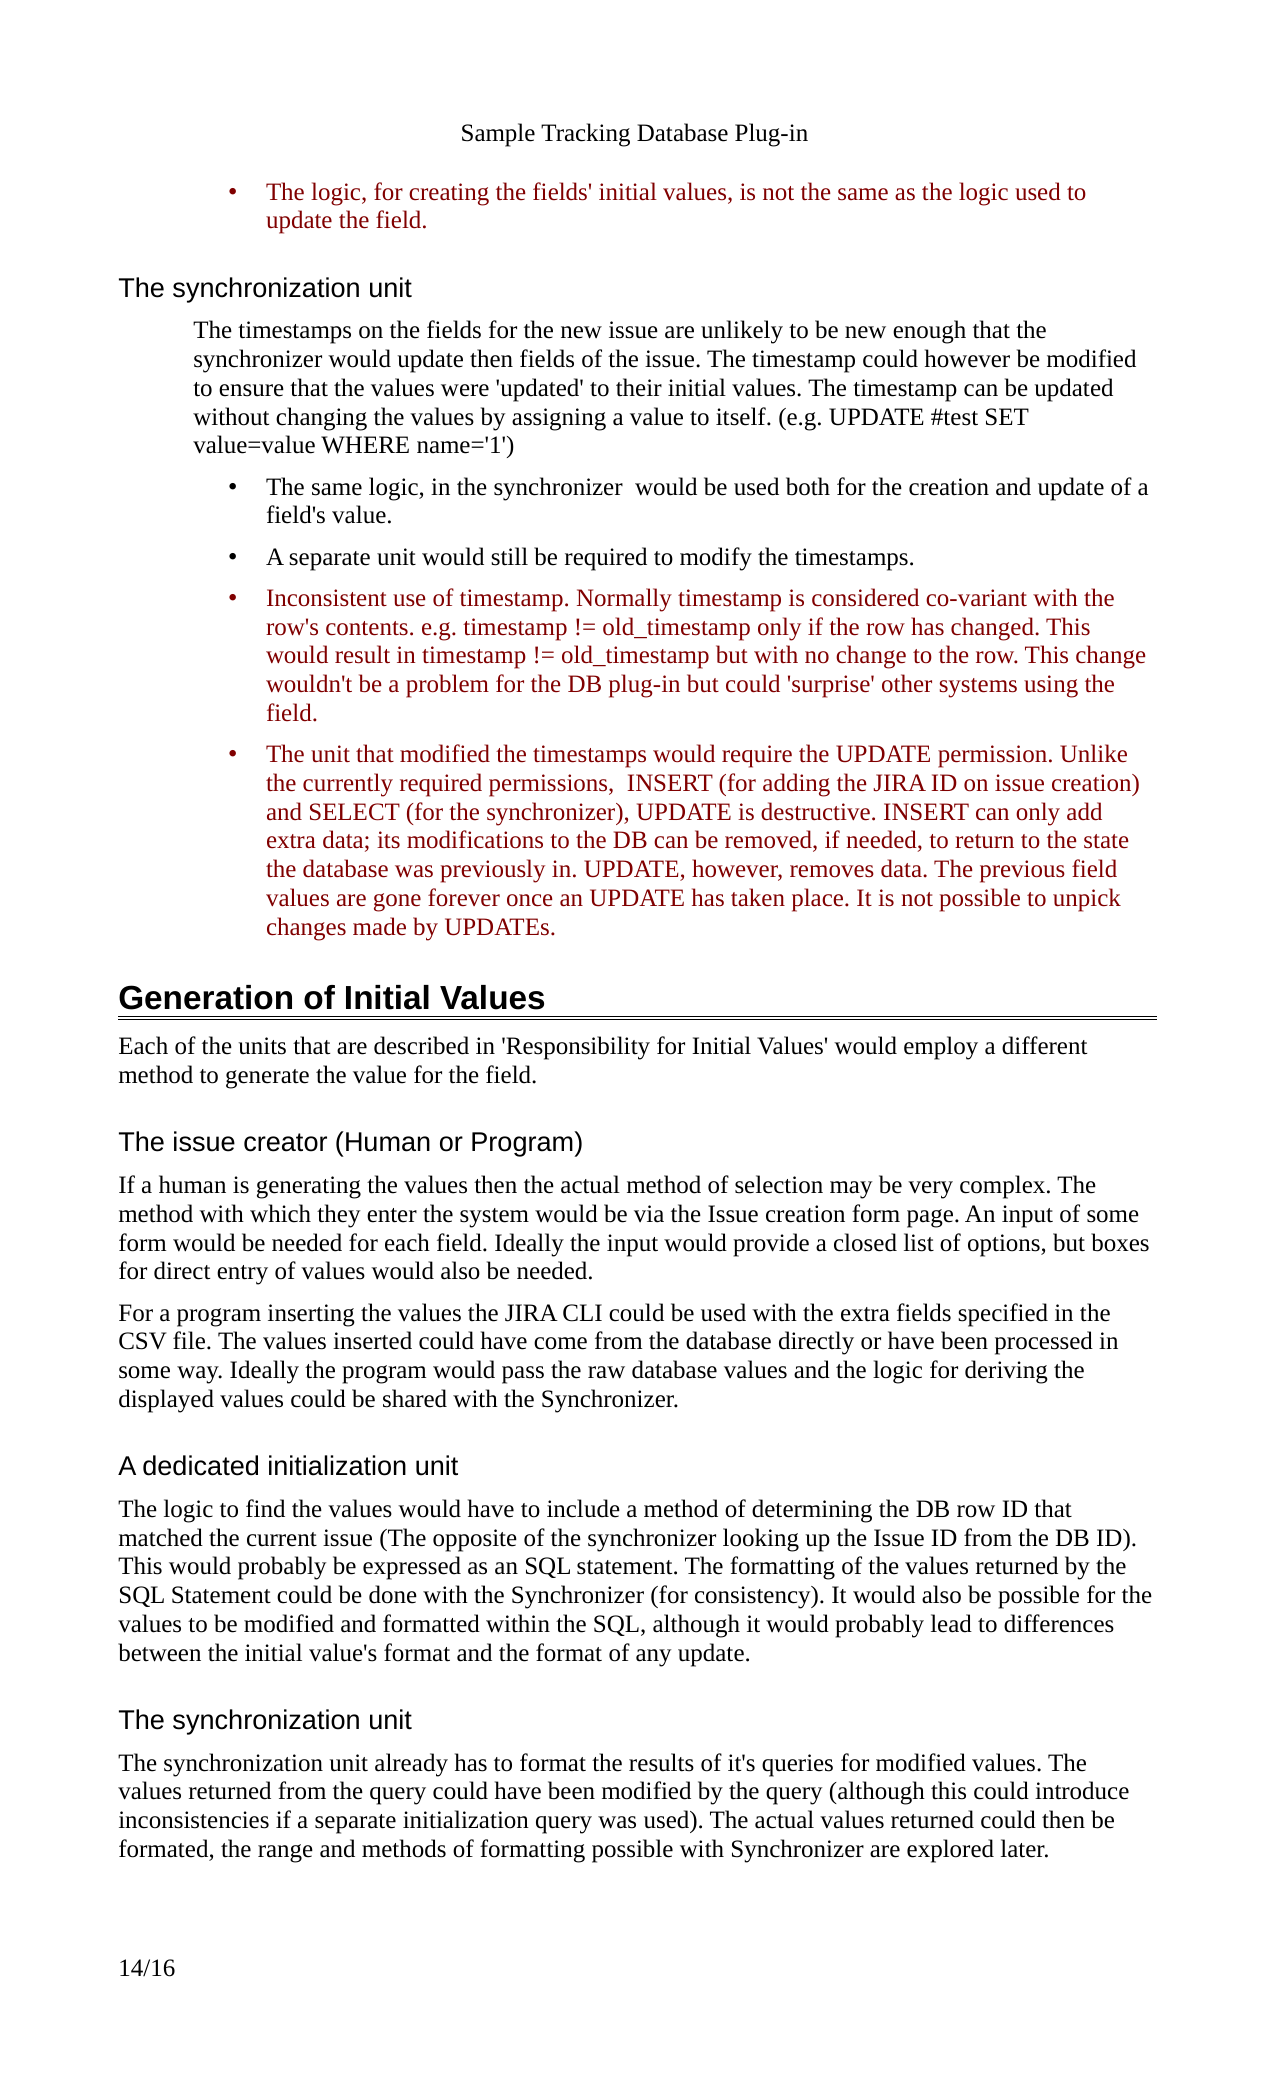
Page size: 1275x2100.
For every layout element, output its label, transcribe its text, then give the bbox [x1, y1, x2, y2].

text If a human is generating the values then the actual method of selection may be very complex. The method with which they enter the system would be via the Issue creation form page. An input of some form would be needed for each field. Ideally the input would provide a closed list of options, but boxes for direct entry of values would also be needed. [118, 1170, 1157, 1285]
subtitle The synchronization unit [118, 272, 1157, 303]
subtitle The issue creator (Human or Program) [118, 1126, 1157, 1158]
subtitle Generation of Initial Values [118, 978, 1157, 1016]
list A separate unit would still be required to modify the timestamps. [228, 542, 1157, 571]
list The unit that modified the timestamps would require the UPDATE permission. Unlike the currently required permissions, INSERT (for adding the JIRA ID on issue creation) and SELECT (for the synchronizer), UPDATE is destructive. INSERT can only add extra data; its modifications to the DB can be removed, if needed, to return to the state the database was previously in. UPDATE, however, removes data. The previous field values are gone forever once an UPDATE has taken place. It is not possible to unpick changes made by UPDATEs. [228, 739, 1157, 941]
list Inconsistent use of timestamp. Normally timestamp is considered co-variant with the row's contents. e.g. timestamp != old_timestamp only if the row has changed. This would result in timestamp != old_timestamp but with no change to the row. This change wouldn't be a problem for the DB plug-in but could 'surprise' other systems using the field. [228, 583, 1157, 727]
list The timestamps on the fields for the new issue are unlikely to be new enough that the synchronizer would update then fields of the issue. The timestamp could however be modified to ensure that the values were 'updated' to their initial values. The timestamp can be updated without changing the values by assigning a value to itself. (e.g. UPDATE #test SET value=value WHERE name='1') [156, 316, 1157, 459]
text The logic to find the values would have to include a method of determining the DB row ID that matched the current issue (The opposite of the synchronizer looking up the Issue ID from the DB ID). This would probably be expressed as an SQL statement. The formatting of the values returned by the SQL Statement could be done with the Synchronizer (for consistency). It would also be possible for the values to be modified and formatted within the SQL, although it would probably lead to differences between the initial value's format and the format of any update. [118, 1494, 1157, 1666]
text For a program inserting the values the JIRA CLI could be used with the extra fields specified in the CSV file. The values inserted could have come from the database directly or have been processed in some way. Ideally the program would pass the raw database values and the logic for deriving the displayed values could be shared with the Synchronizer. [118, 1298, 1157, 1413]
subtitle A dedicated initialization unit [118, 1450, 1157, 1481]
list The logic, for creating the fields' initial values, is not the same as the logic used to update the field. [228, 177, 1157, 234]
text The synchronization unit already has to format the results of it's queries for modified values. The values returned from the query could have been modified by the query (although this could introduce inconsistencies if a separate initialization query was used). The actual values returned could then be formated, the range and methods of formatting possible with Synchronizer are explored later. [118, 1748, 1157, 1863]
subtitle The synchronization unit [118, 1704, 1157, 1735]
text Each of the units that are described in 'Responsibility for Initial Values' would employ a different method to generate the value for the field. [118, 1031, 1157, 1089]
list The same logic, in the synchronizer would be used both for the creation and update of a field's value. [228, 472, 1157, 529]
